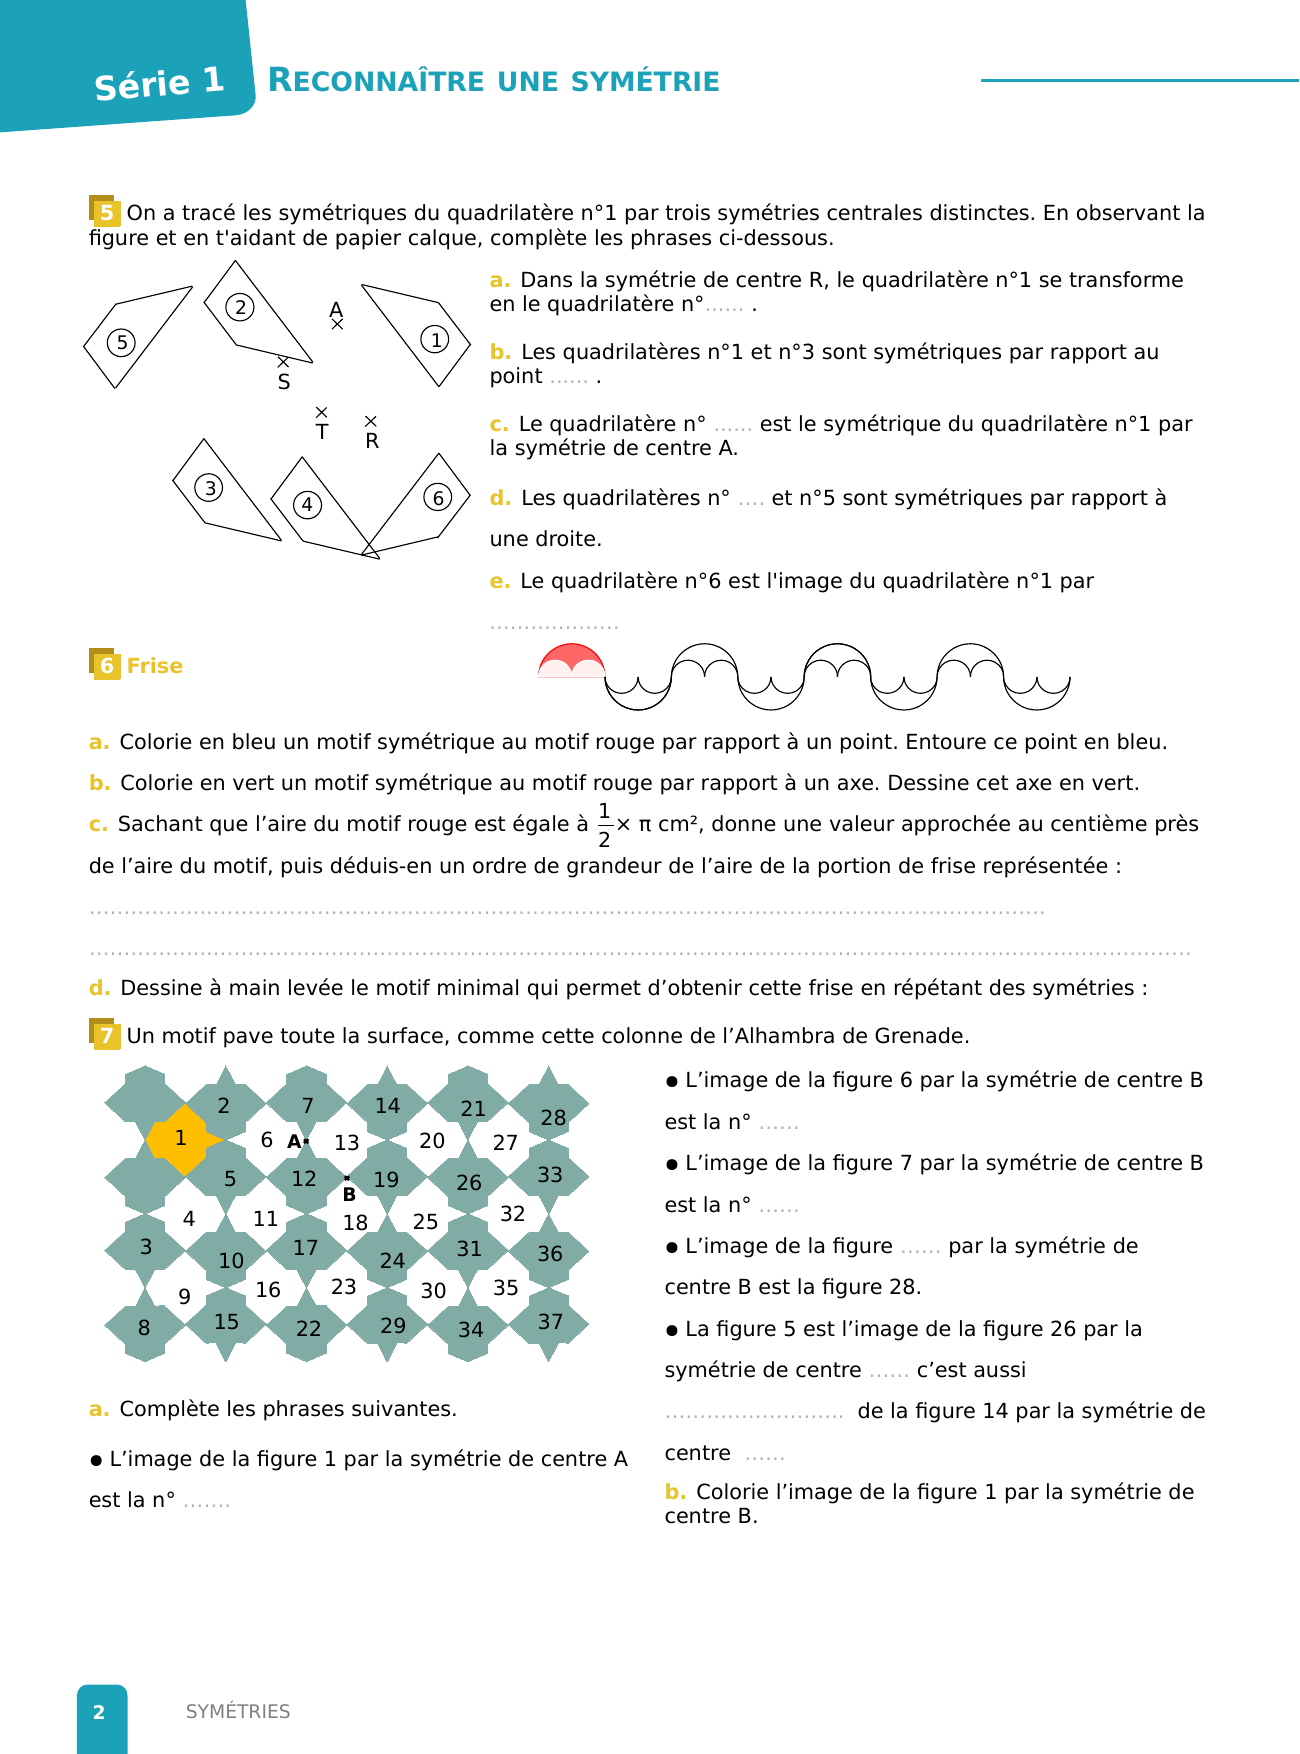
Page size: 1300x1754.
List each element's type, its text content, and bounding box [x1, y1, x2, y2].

list Dans la symétrie de centre R, le quadrilatère n°1 se transforme en le quadrilatère n°...... . [109, 288, 190, 316]
list Les quadrilatères n° …. et n°5 sont symétriques par rapport à une droite. [371, 472, 468, 551]
subtitle On a tracé les symétriques du quadrilatère n°1 par trois symétries centrales distinctes. En observant la figure et en t'aidant de papier calque, complète les phrases ci-dessous. [88, 195, 1211, 250]
list Les quadrilatères n°1 et n°3 sont symétriques par rapport au point ...... . [88, 340, 150, 386]
subtitle Un motif pave toute la surface, comme cette colonne de l’Alhambra de Grenade. [114, 1018, 1205, 1049]
subtitle Frise [88, 638, 1211, 710]
list L’image de la figure 1 par la symétrie de centre A est la n° ……. [88, 1433, 635, 1516]
list Dans la symétrie de centre R, le quadrilatère n°1 se transforme en le quadrilatère n°...... . [88, 268, 228, 316]
list Les quadrilatères n°1 et n°3 sont symétriques par rapport au point ...... . [235, 340, 310, 361]
list Sachant que l’aire du motif rouge est égale à × π cm², donne une valeur approchée au centième près de l’aire du motif, puis déduis-en un ordre de grandeur de l’aire de la portion de frise représentée : ……………...………………………………………………………………………………………………………… [88, 799, 1211, 923]
text ……………...…………………………………………………………………………………………………………………………… [88, 923, 1211, 964]
list Colorie en vert un motif symétrique au motif rouge par rapport à un axe. Dessine cet axe en vert. [88, 757, 1211, 799]
list Les quadrilatères n° …. et n°5 sont symétriques par rapport à une droite. [88, 472, 355, 555]
list Complète les phrases suivantes. [88, 1397, 635, 1422]
list L’image de la figure …… par la symétrie de centre B est la figure 28. [664, 1220, 1211, 1303]
list Les quadrilatères n° …. et n°5 sont symétriques par rapport à une droite. [316, 472, 422, 542]
list Les quadrilatères n° …. et n°5 sont symétriques par rapport à une droite. [175, 472, 278, 539]
list Les quadrilatères n° …. et n°5 sont symétriques par rapport à une droite. [273, 472, 368, 553]
list Colorie l’image de la figure 1 par la symétrie de centre B. [664, 1480, 1211, 1529]
list Les quadrilatères n°1 et n°3 sont symétriques par rapport au point ...... . [118, 340, 438, 388]
list Le quadrilatère n°6 est l'image du quadrilatère n°1 par [88, 555, 1211, 638]
list Dessine à main levée le motif minimal qui permet d’obtenir cette frise en répétant des symétries : [88, 976, 1211, 1000]
list Le quadrilatère n° ...... est le symétrique du quadrilatère n°1 par la symétrie de centre A. [88, 412, 1211, 461]
list L’image de la figure 7 par la symétrie de centre B est la n° …… [664, 1138, 1211, 1220]
list Les quadrilatères n°1 et n°3 sont symétriques par rapport au point ...... . [405, 340, 469, 384]
list La figure 5 est l’image de la figure 26 par la symétrie de centre …… c’est aussi …………………….. de la figure 14 par la symétrie de centre …… [664, 1303, 1211, 1468]
list Les quadrilatères n°1 et n°3 sont symétriques par rapport au point ...... . [440, 340, 1211, 388]
list Dans la symétrie de centre R, le quadrilatère n°1 se transforme en le quadrilatère n°...... . [243, 268, 1211, 316]
list Dans la symétrie de centre R, le quadrilatère n°1 se transforme en le quadrilatère n°...... . [364, 286, 447, 316]
list Colorie en bleu un motif symétrique au motif rouge par rapport à un point. Entoure ce point en bleu. [88, 716, 1211, 757]
list Les quadrilatères n° …. et n°5 sont symétriques par rapport à une droite. [377, 472, 1211, 555]
list L’image de la figure 6 par la symétrie de centre B est la n° …… [664, 1055, 1211, 1138]
list Dans la symétrie de centre R, le quadrilatère n°1 se transforme en le quadrilatère n°...... . [206, 268, 276, 316]
